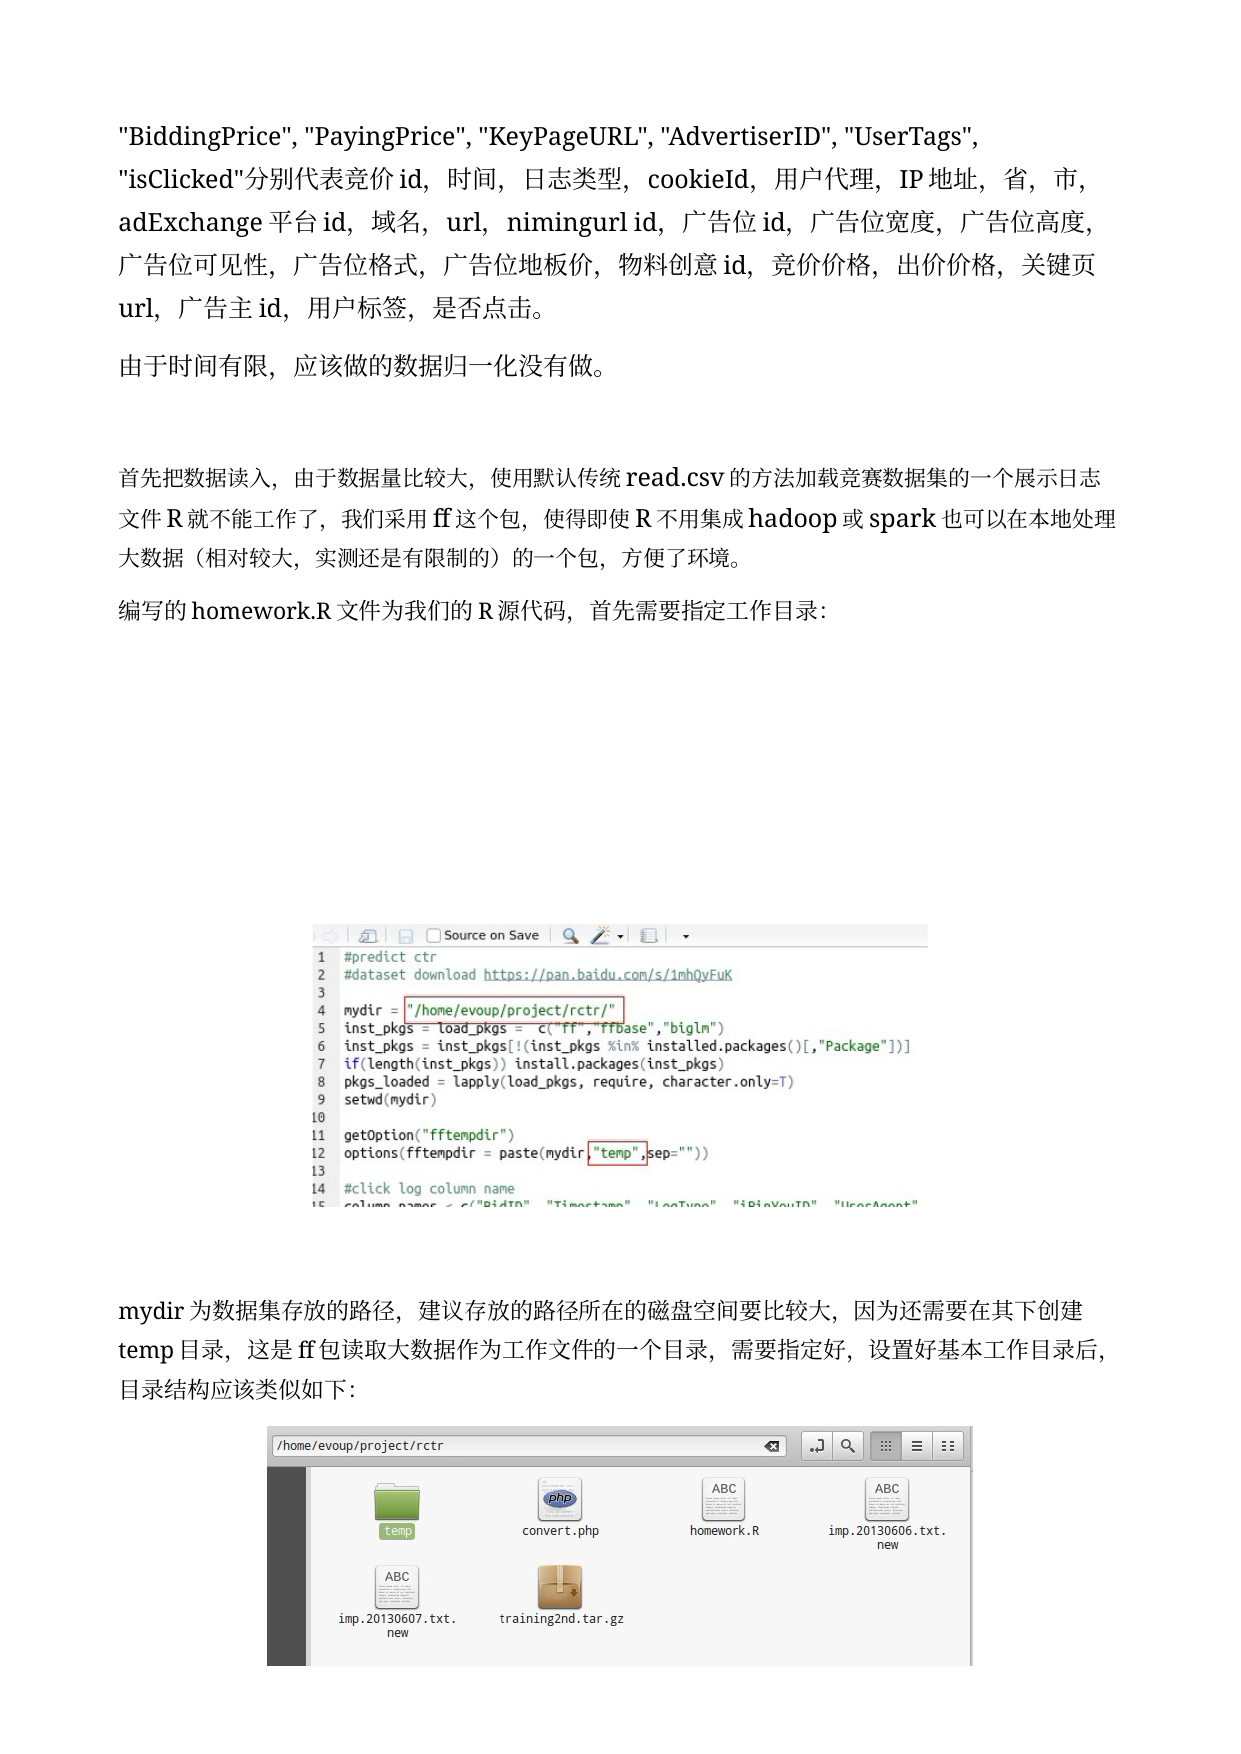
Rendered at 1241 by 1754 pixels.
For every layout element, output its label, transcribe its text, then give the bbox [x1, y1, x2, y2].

picture [267, 1426, 974, 1666]
text mydir为数据集存放的路径，建议存放的路径所在的磁盘空间要比较大，因为还需要在其下创建temp目录，这是ff包读取大数据作为工作文件的一个目录，需要指定好，设置好基本工作目录后，目录结构应该类似如下： [118, 1293, 1122, 1405]
picture [312, 924, 928, 1207]
text 编写的homework.R文件为我们的R源代码，首先需要指定工作目录： [118, 593, 1122, 627]
text "BiddingPrice", "PayingPrice", "KeyPageURL", "AdvertiserID", "UserTags", "isClicked"分别代表竞价id，时间，日志类型，cookieId，用户代理，IP地址，省，市，adExchange平台id，域名，url，nimingurl id，广告位id，广告位宽度，广告位高度，广告位可见性，广告位格式，广告位地板价，物料创意id，竞价价格，出价价格，关键页url，广告主id，用户标签，是否点击。 [118, 118, 1122, 325]
text 由于时间有限，应该做的数据归一化没有做。 [118, 347, 1122, 383]
text 首先把数据读入，由于数据量比较大，使用默认传统read.csv的方法加载竞赛数据集的一个展示日志文件R就不能工作了，我们采用ff这个包，使得即使R不用集成hadoop或spark也可以在本地处理大数据（相对较大，实测还是有限制的）的一个包，方便了环境。 [118, 460, 1122, 573]
